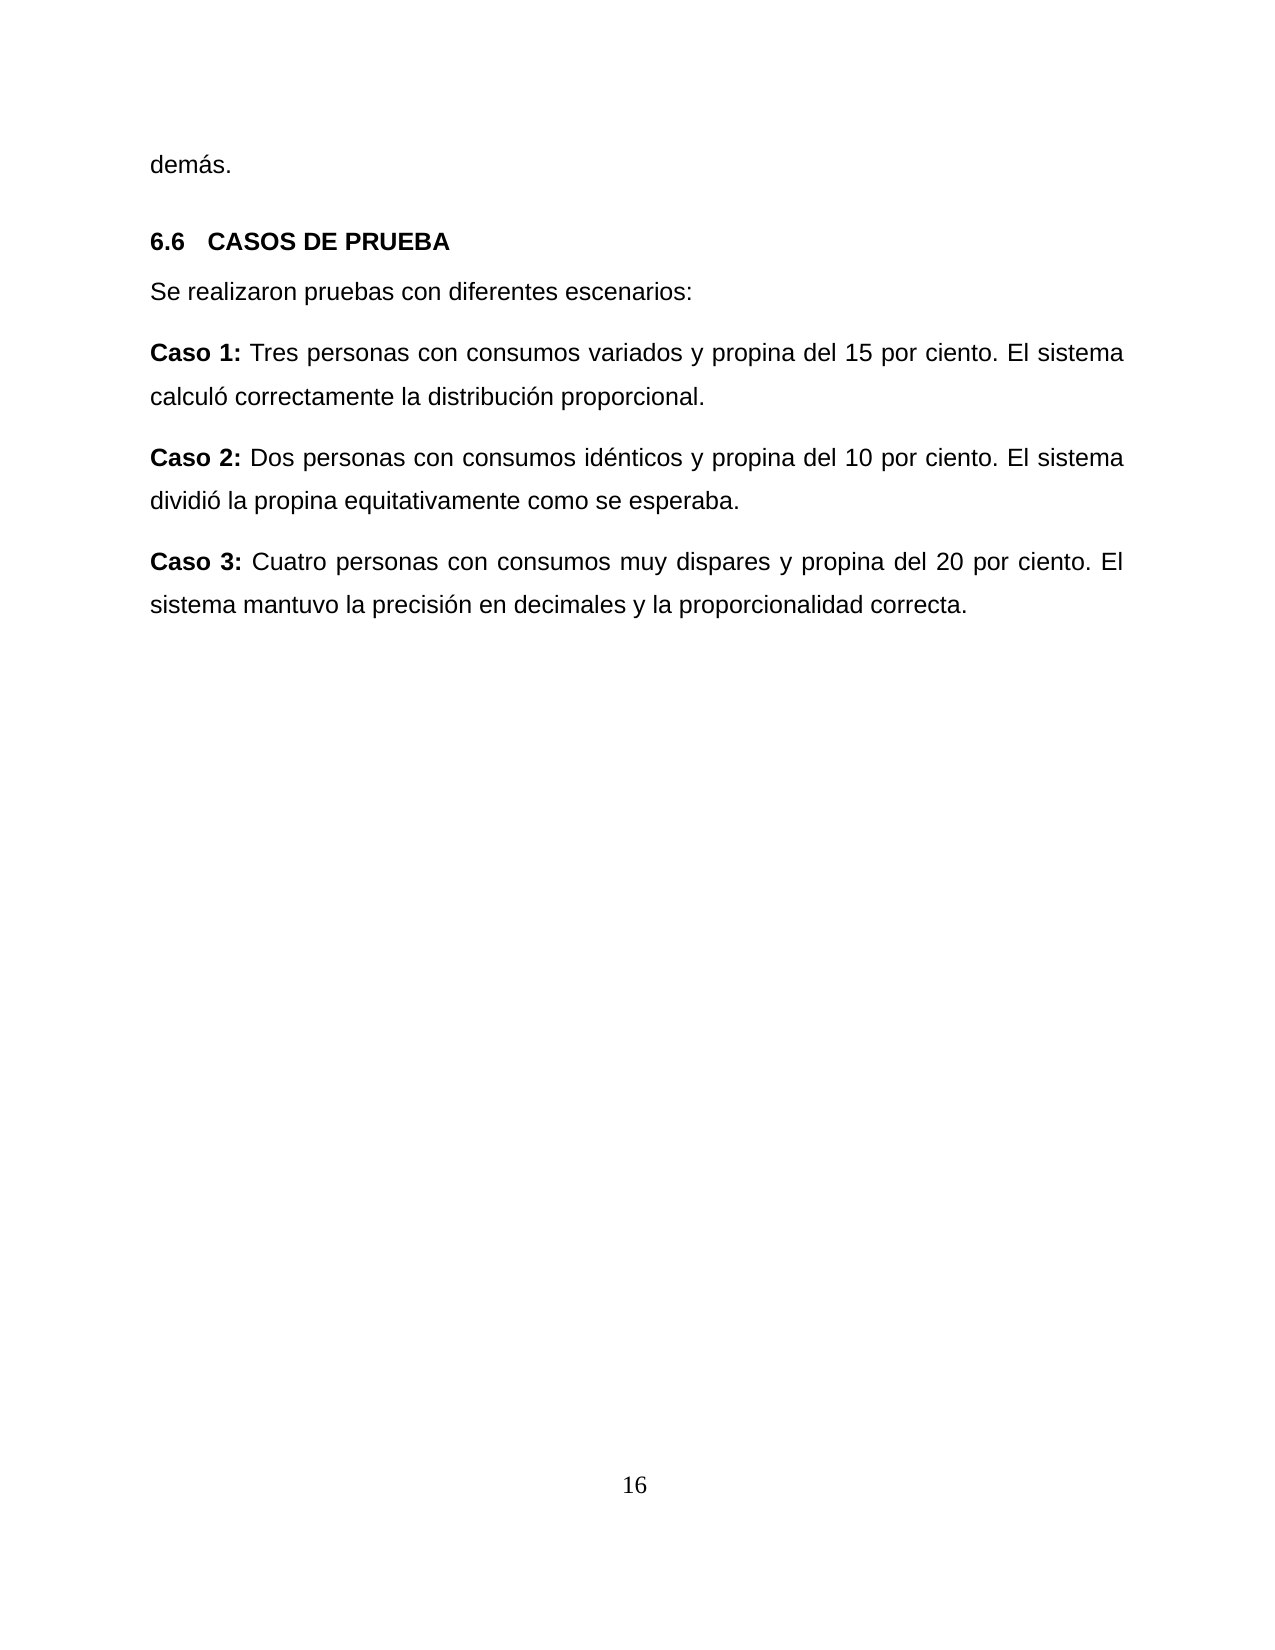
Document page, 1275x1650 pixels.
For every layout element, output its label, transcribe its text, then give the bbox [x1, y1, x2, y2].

subtitle CASOS DE PRUEBA [150, 227, 1125, 256]
text Caso 3: Cuatro personas con consumos muy dispares y propina del 20 por ciento. El sistema mantuvo la precisión en decimales y la proporcionalidad correcta. [150, 547, 1125, 618]
text Caso 2: Dos personas con consumos idénticos y propina del 10 por ciento. El sistema dividió la propina equitativamente como se esperaba. [150, 442, 1125, 514]
text Se realizaron pruebas con diferentes escenarios: [150, 277, 1125, 306]
text demás. [150, 150, 1125, 179]
text Caso 1: Tres personas con consumos variados y propina del 15 por ciento. El sistema calculó correctamente la distribución proporcional. [150, 338, 1125, 410]
